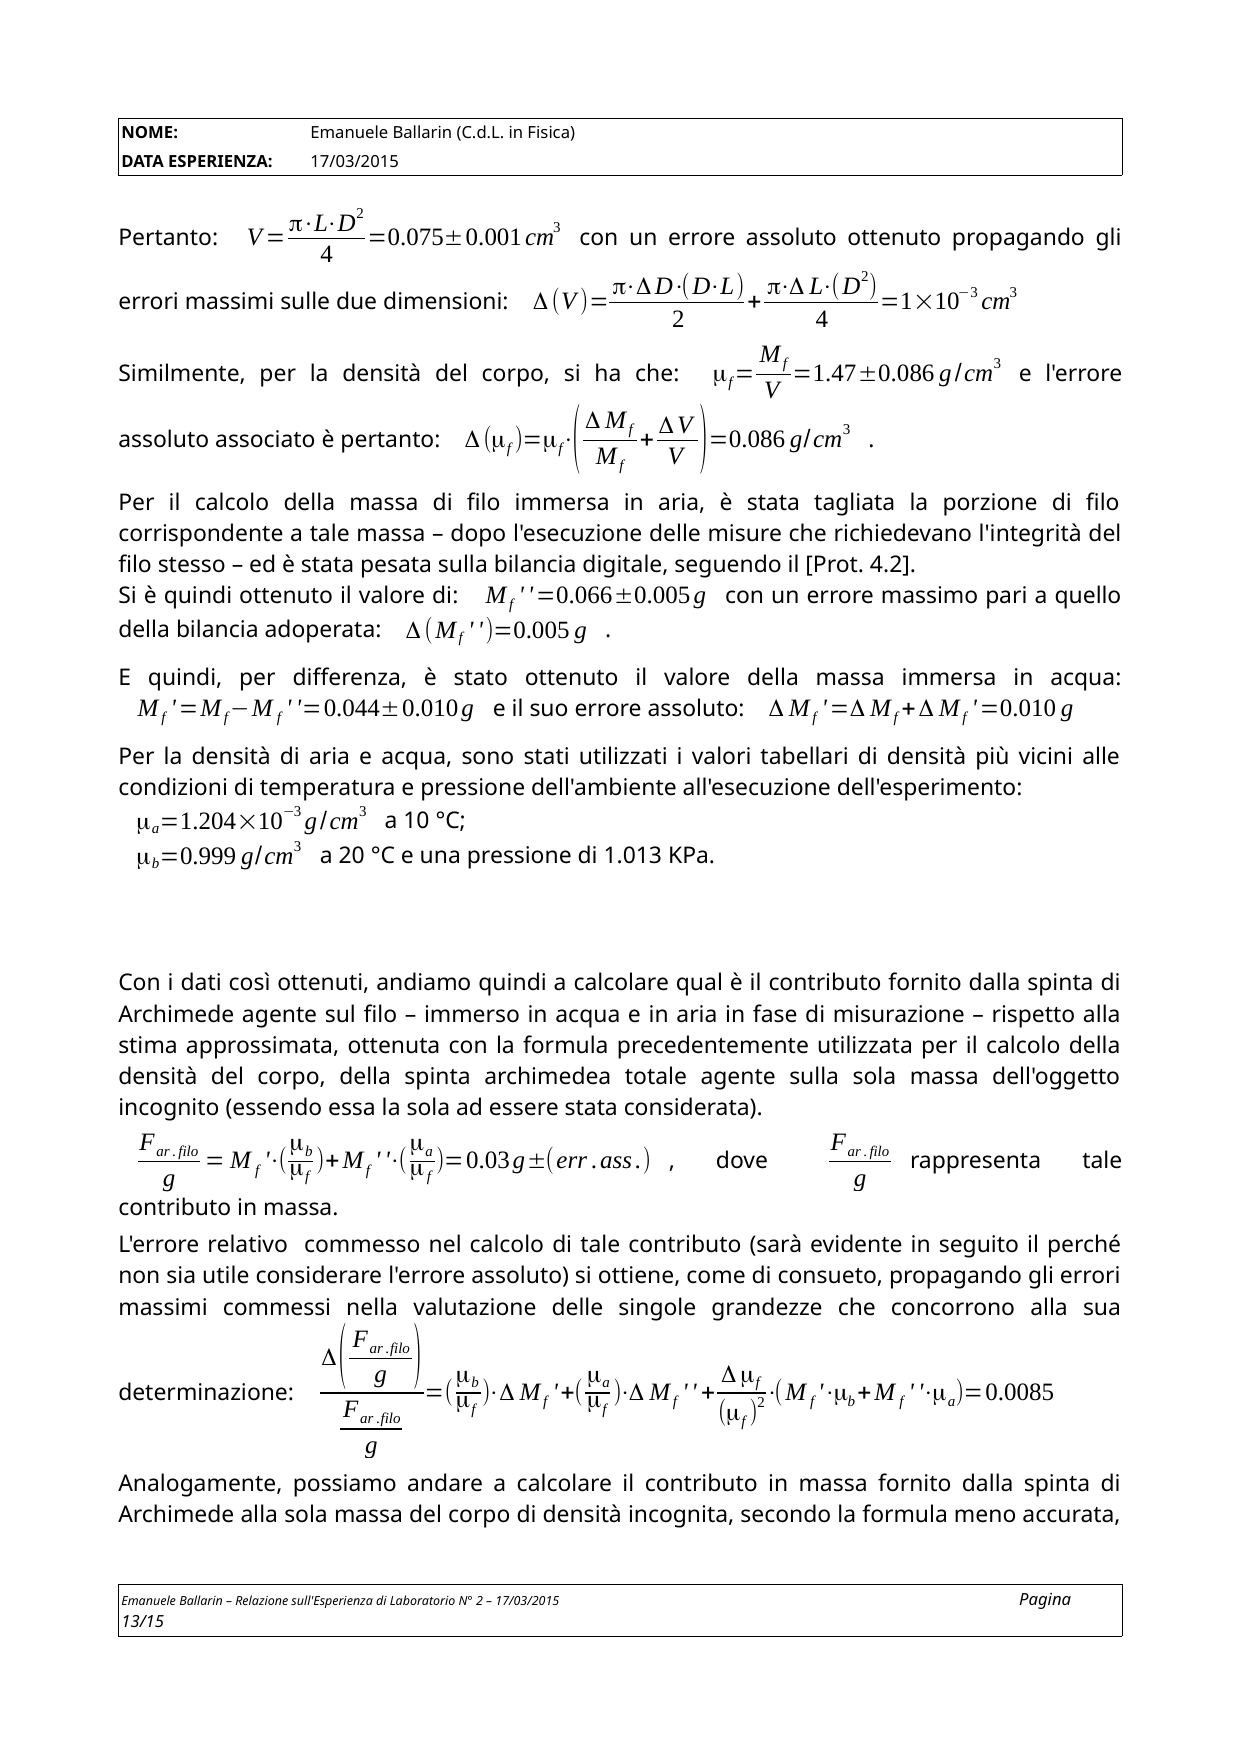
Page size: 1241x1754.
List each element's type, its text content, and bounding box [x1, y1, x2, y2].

text Per la densità di aria e acqua, sono stati utilizzati i valori tabellari di densità più vicini alle condizioni di temperatura e pressione dell'ambiente all'esecuzione dell'esperimento: [118, 740, 1122, 802]
text E quindi, per differenza, è stato ottenuto il valore della massa immersa in acqua: e il suo errore assoluto: [118, 661, 1122, 726]
text Con i dati così ottenuti, andiamo quindi a calcolare qual è il contributo fornito dalla spinta di Archimede agente sul filo – immerso in acqua e in aria in fase di misurazione – rispetto alla stima approssimata, ottenuta con la formula precedentemente utilizzata per il calcolo della densità del corpo, della spinta archimedea totale agente sulla sola massa dell'oggetto incognito (essendo essa la sola ad essere stata considerata). [118, 966, 1122, 1123]
text Per il calcolo della massa di filo immersa in aria, è stata tagliata la porzione di filo corrispondente a tale massa – dopo l'esecuzione delle misure che richiedevano l'integrità del filo stesso – ed è stata pesata sulla bilancia digitale, seguendo il [Prot. 4.2]. [118, 486, 1122, 579]
text L'errore relativo commesso nel calcolo di tale contributo (sarà evidente in seguito il perché non sia utile considerare l'errore assoluto) si ottiene, come di consueto, propagando gli errori massimi commessi nella valutazione delle singole grandezze che concorrono alla sua determinazione: [118, 1228, 1122, 1458]
text Analogamente, possiamo andare a calcolare il contributo in massa fornito dalla spinta di Archimede alla sola massa del corpo di densità incognita, secondo la formula meno accurata, [118, 1467, 1122, 1529]
text a 10 °C; [118, 802, 1122, 837]
text Similmente, per la densità del corpo, si ha che: e l'errore assoluto associato è pertanto: . [118, 341, 1122, 477]
text Pertanto: con un errore assoluto ottenuto propagando gli errori massimi sulle due dimensioni: [118, 205, 1122, 332]
text Si è quindi ottenuto il valore di: con un errore massimo pari a quello della bilancia adoperata: . [118, 579, 1122, 647]
text a 20 °C e una pressione di 1.013 KPa. [118, 837, 1122, 873]
text , dove rappresenta tale contributo in massa. [118, 1128, 1122, 1222]
